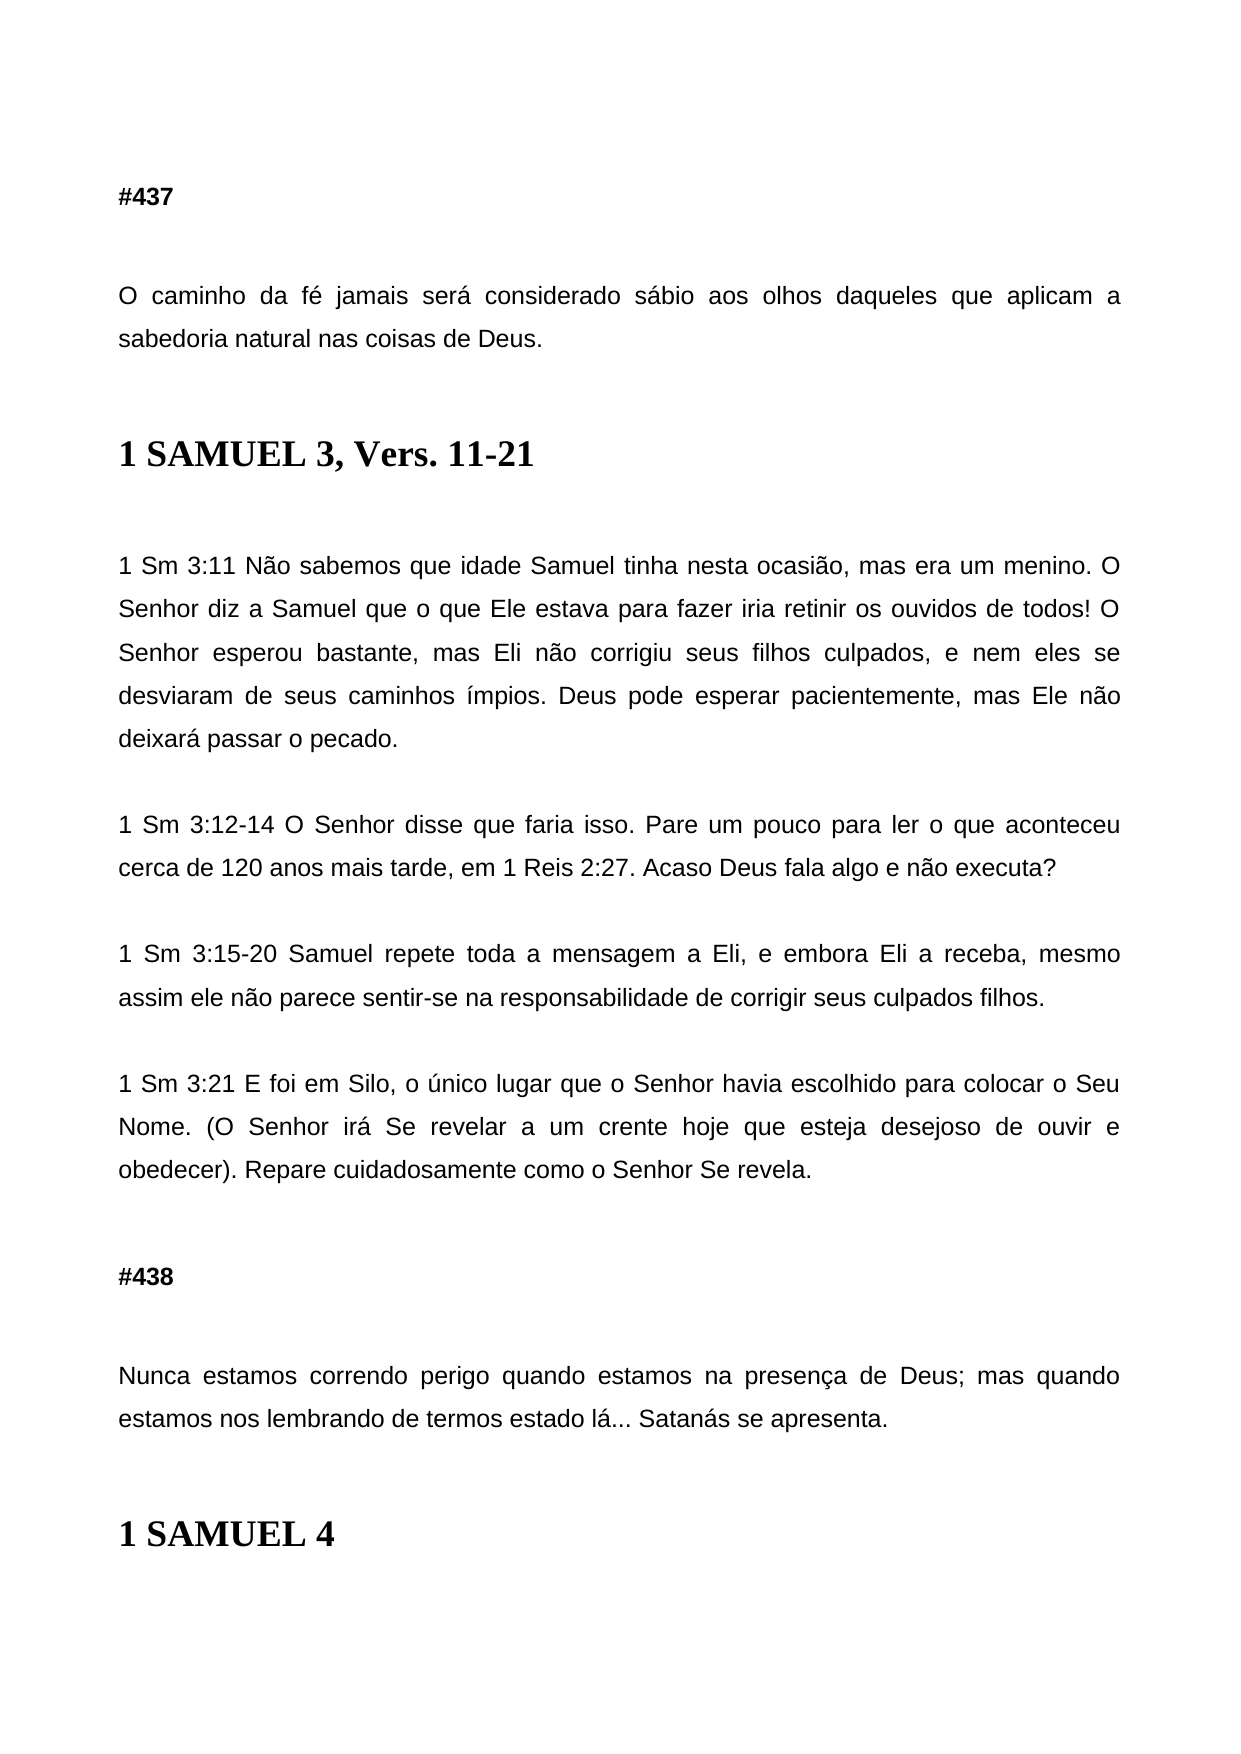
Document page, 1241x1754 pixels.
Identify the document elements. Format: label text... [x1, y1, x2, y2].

subtitle 1 SAMUEL 3, Vers. 11-21 [118, 431, 1122, 474]
subtitle 1 SAMUEL 4 [118, 1511, 1122, 1554]
subtitle #438 [118, 1262, 1122, 1291]
text O caminho da fé jamais será considerado sábio aos olhos daqueles que aplicam a sabedoria natural nas coisas de Deus. [118, 281, 1122, 353]
text Nunca estamos correndo perigo quando estamos na presença de Deus; mas quando estamos nos lembrando de termos estado lá... Satanás se apresenta. [118, 1361, 1122, 1433]
text 1 Sm 3:11 Não sabemos que idade Samuel tinha nesta ocasião, mas era um menino. O Senhor diz a Samuel que o que Ele estava para fazer iria retinir os ouvidos de todos! O Senhor esperou bastante, mas Eli não corrigiu seus filhos culpados, e nem eles se desviaram de seus caminhos ímpios. Deus pode esperar pacientemente, mas Ele não deixará passar o pecado. [118, 551, 1122, 753]
text 1 Sm 3:12-14 O Senhor disse que faria isso. Pare um pouco para ler o que aconteceu cerca de 120 anos mais tarde, em 1 Reis 2:27. Acaso Deus fala algo e não executa? [118, 810, 1122, 882]
text 1 Sm 3:15-20 Samuel repete toda a mensagem a Eli, e embora Eli a receba, mesmo assim ele não parece sentir-se na responsabilidade de corrigir seus culpados filhos. [118, 939, 1122, 1011]
subtitle #437 [118, 182, 1122, 211]
text 1 Sm 3:21 E foi em Silo, o único lugar que o Senhor havia escolhido para colocar o Seu Nome. (O Senhor irá Se revelar a um crente hoje que esteja desejoso de ouvir e obedecer). Repare cuidadosamente como o Senhor Se revela. [118, 1069, 1122, 1184]
